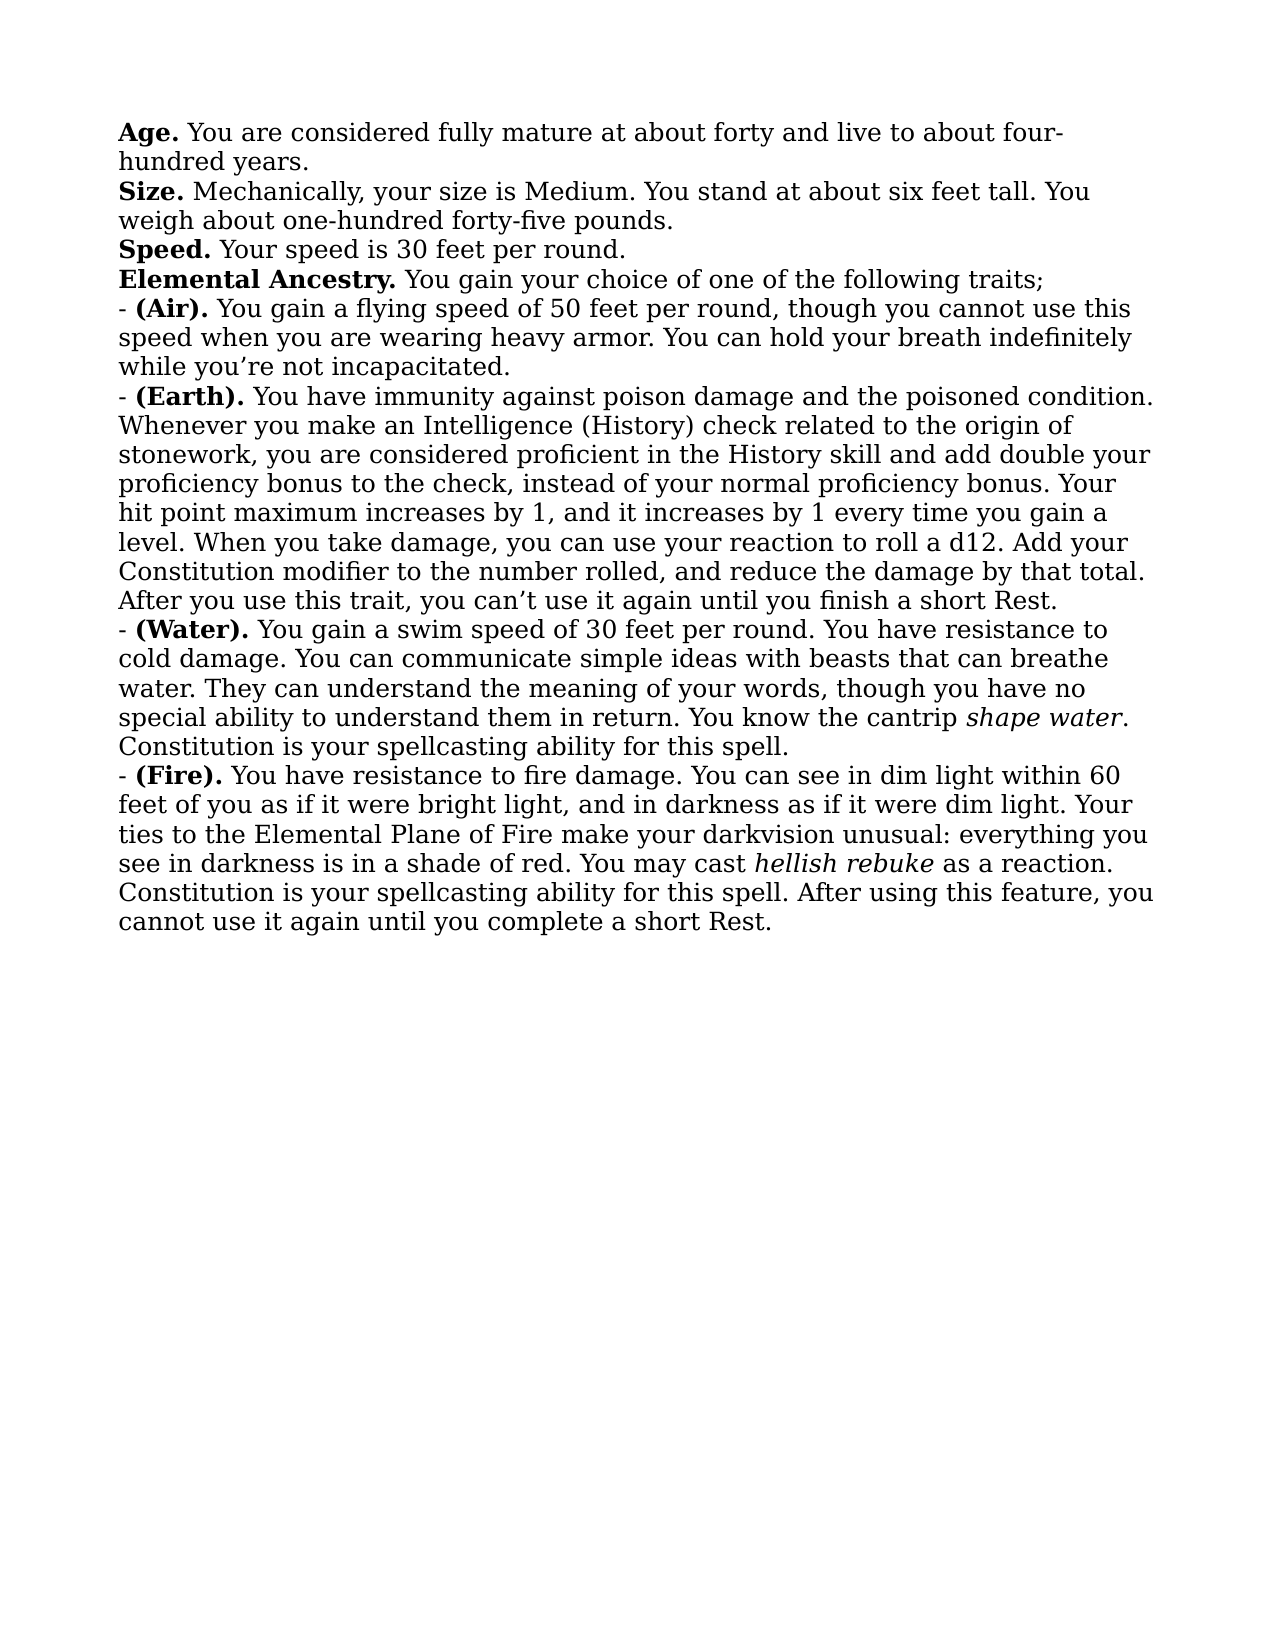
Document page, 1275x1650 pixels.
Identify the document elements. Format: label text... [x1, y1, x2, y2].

text Size. Mechanically, your size is Medium. You stand at about six feet tall. You weigh about one-hundred forty-five pounds. [118, 177, 1157, 235]
text - (Water). You gain a swim speed of 30 feet per round. You have resistance to cold damage. You can communicate simple ideas with beasts that can breathe water. They can understand the meaning of your words, though you have no special ability to understand them in return. You know the cantrip shape water. Constitution is your spellcasting ability for this spell. [118, 615, 1157, 761]
text - (Air). You gain a flying speed of 50 feet per round, though you cannot use this speed when you are wearing heavy armor. You can hold your breath indefinitely while you’re not incapacitated. [118, 294, 1157, 382]
text Speed. Your speed is 30 feet per round. [118, 235, 1157, 264]
text - (Earth). You have immunity against poison damage and the poisoned condition. Whenever you make an Intelligence (History) check related to the origin of stonework, you are considered proficient in the History skill and add double your proficiency bonus to the check, instead of your normal proficiency bonus. Your hit point maximum increases by 1, and it increases by 1 every time you gain a level. When you take damage, you can use your reaction to roll a d12. Add your Constitution modifier to the number rolled, and reduce the damage by that total. After you use this trait, you can’t use it again until you finish a short Rest. [118, 382, 1157, 615]
text Age. You are considered fully mature at about forty and live to about four-hundred years. [118, 118, 1157, 177]
text Elemental Ancestry. You gain your choice of one of the following traits; [118, 264, 1157, 294]
text - (Fire). You have resistance to fire damage. You can see in dim light within 60 feet of you as if it were bright light, and in darkness as if it were dim light. Your ties to the Elemental Plane of Fire make your darkvision unusual: everything you see in darkness is in a shade of red. You may cast hellish rebuke as a reaction. Constitution is your spellcasting ability for this spell. After using this feature, you cannot use it again until you complete a short Rest. [118, 761, 1157, 966]
